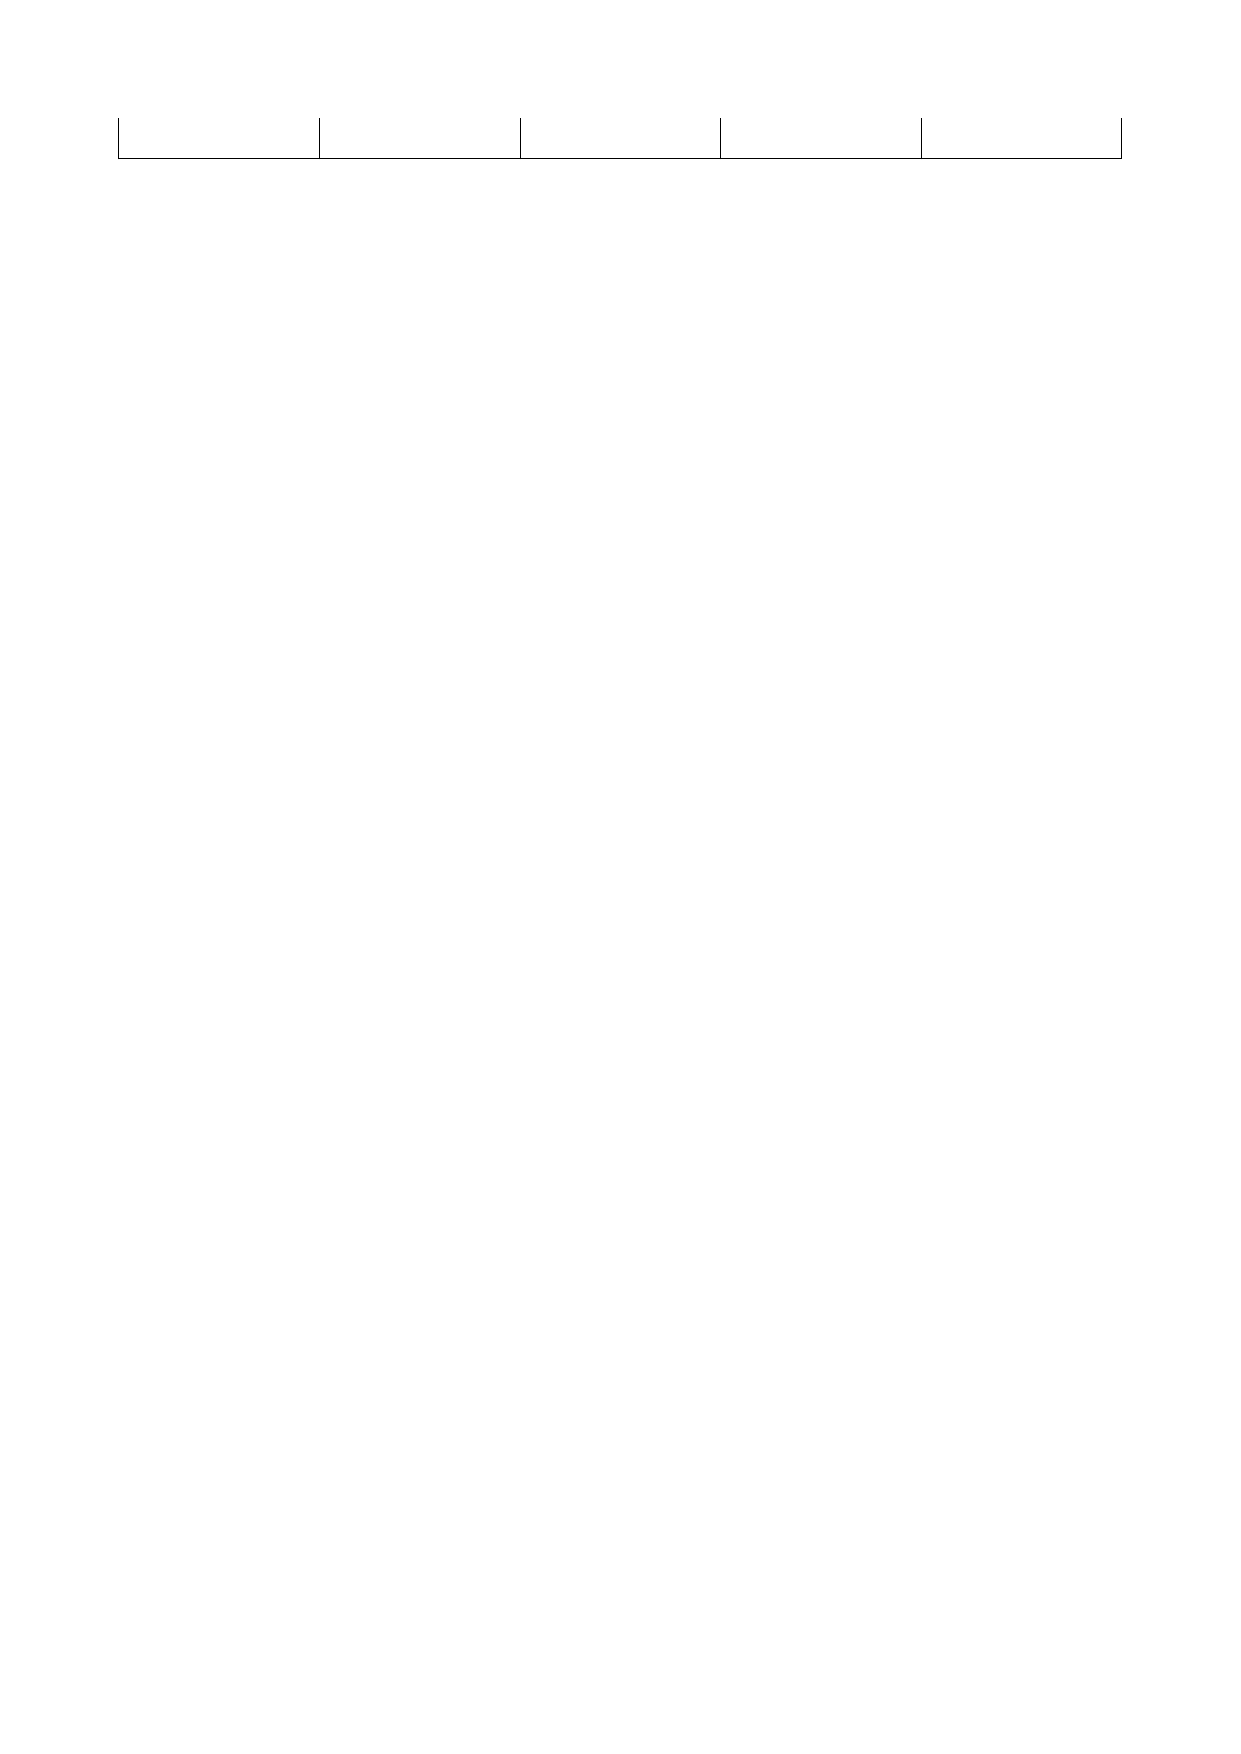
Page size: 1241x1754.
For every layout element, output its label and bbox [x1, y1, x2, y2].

table_cell [721, 118, 921, 158]
table_cell [521, 118, 720, 158]
table_cell [119, 118, 319, 158]
table_cell [922, 118, 1121, 158]
table_cell [320, 118, 520, 158]
